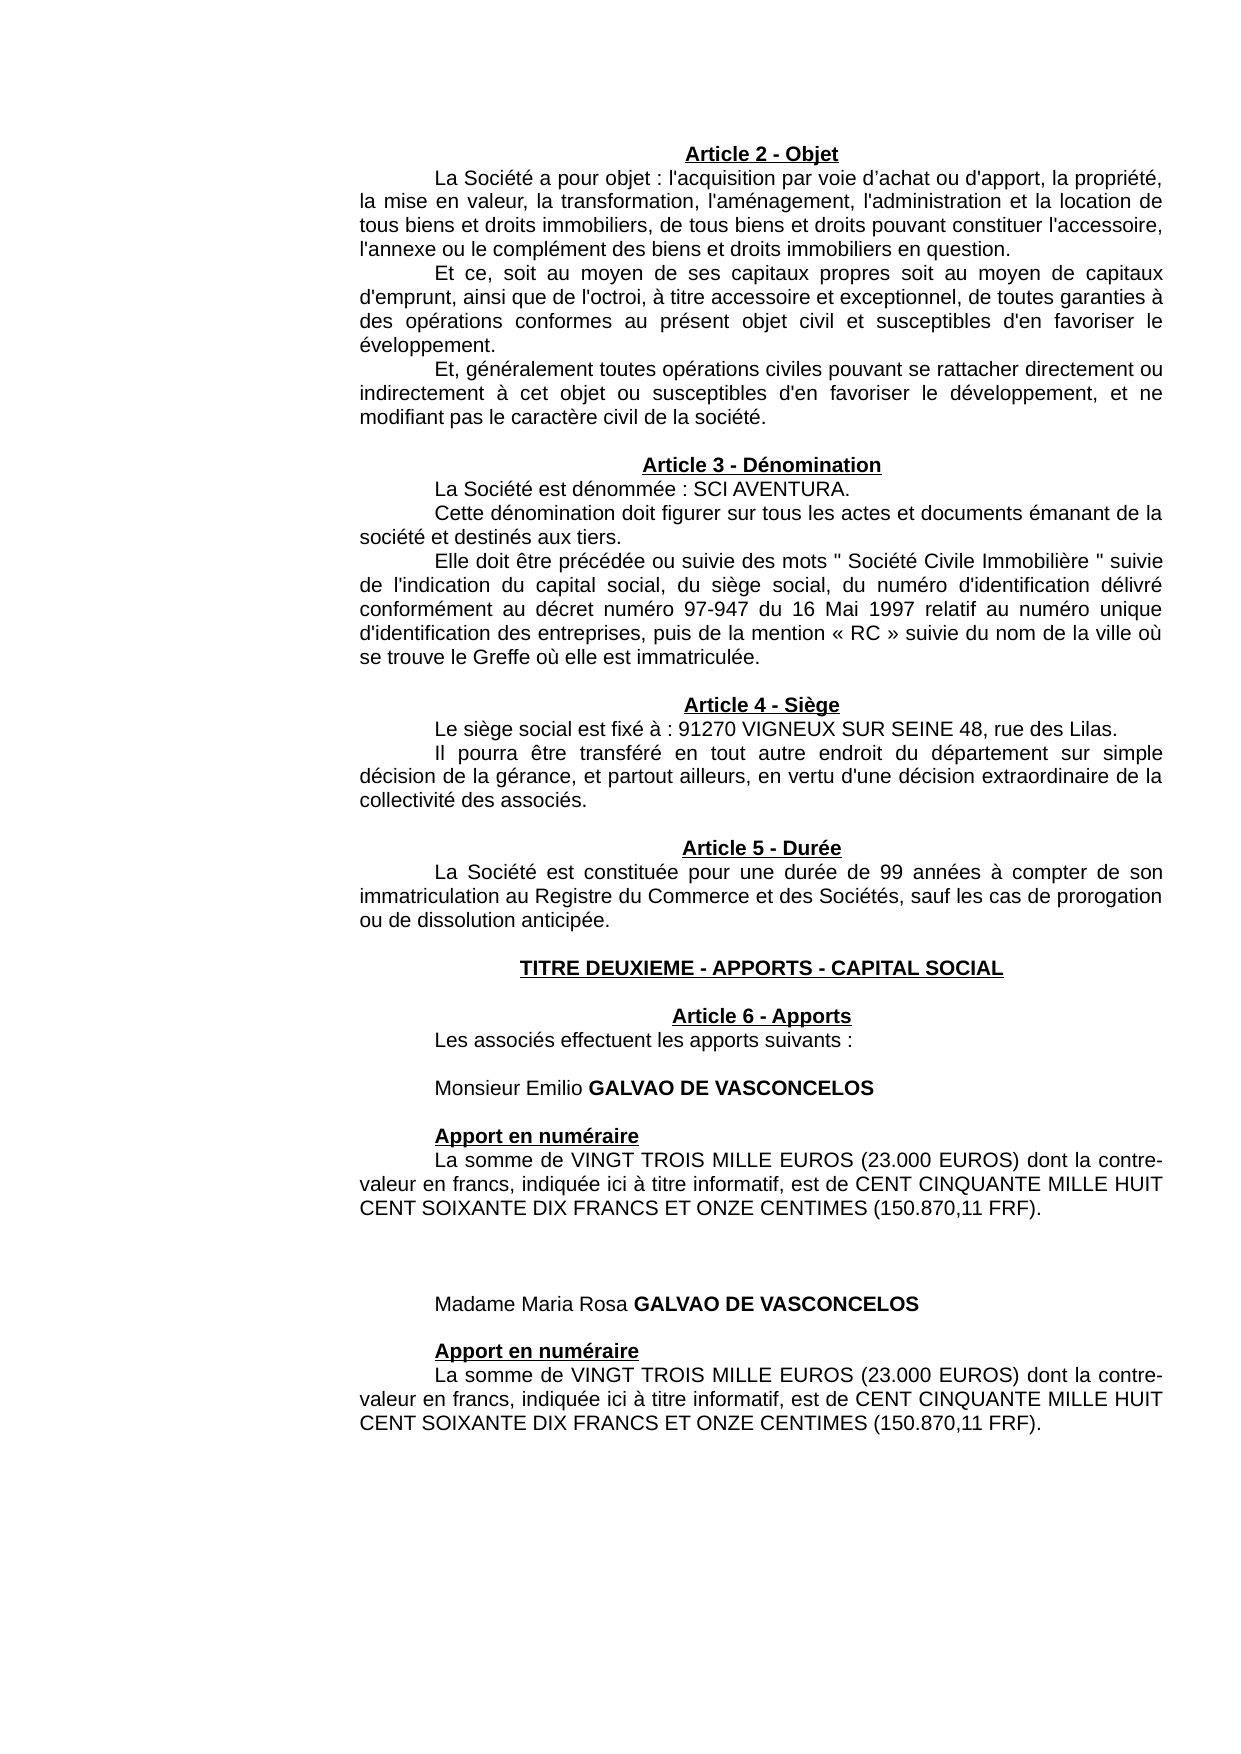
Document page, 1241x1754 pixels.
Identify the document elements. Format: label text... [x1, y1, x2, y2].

text Et, généralement toutes opérations civiles pouvant se rattacher directement ou indirectement à cet objet ou susceptibles d'en favoriser le développement, et ne modifiant pas le caractère civil de la société. [359, 357, 1164, 429]
text Article 3 - Dénomination [359, 453, 1164, 477]
text Madame Maria Rosa GALVAO DE VASCONCELOS [359, 1292, 1164, 1316]
text Le siège social est fixé à : 91270 VIGNEUX SUR SEINE 48, rue des Lilas. [359, 717, 1164, 741]
text Les associés effectuent les apports suivants : [359, 1028, 1164, 1052]
text Article 5 - Durée [359, 837, 1164, 861]
text Article 4 - Siège [359, 693, 1164, 717]
text Et ce, soit au moyen de ses capitaux propres soit au moyen de capitaux d'emprunt, ainsi que de l'octroi, à titre accessoire et exceptionnel, de toutes garanties à des opérations conformes au présent objet civil et susceptibles d'en favoriser le éveloppement. [359, 262, 1164, 357]
text La somme de VINGT TROIS MILLE EUROS (23.000 EUROS) dont la contre-valeur en francs, indiquée ici à titre informatif, est de CENT CINQUANTE MILLE HUIT CENT SOIXANTE DIX FRANCS ET ONZE CENTIMES (150.870,11 FRF). [359, 1364, 1164, 1436]
text La Société est constituée pour une durée de 99 années à compter de son immatriculation au Registre du Commerce et des Sociétés, sauf les cas de prorogation ou de dissolution anticipée. [359, 861, 1164, 932]
text La Société est dénommée : SCI AVENTURA. [359, 477, 1164, 501]
text Monsieur Emilio GALVAO DE VASCONCELOS [359, 1076, 1164, 1100]
text TITRE DEUXIEME - APPORTS - CAPITAL SOCIAL [359, 956, 1164, 980]
text Cette dénomination doit figurer sur tous les actes et documents émanant de la société et destinés aux tiers. [359, 501, 1164, 549]
text Elle doit être précédée ou suivie des mots " Société Civile Immobilière " suivie de l'indication du capital social, du siège social, du numéro d'identification délivré conformément au décret numéro 97-947 du 16 Mai 1997 relatif au numéro unique d'identification des entreprises, puis de la mention « RC » suivie du nom de la ville où se trouve le Greffe où elle est immatriculée. [359, 549, 1164, 669]
text Il pourra être transféré en tout autre endroit du département sur simple décision de la gérance, et partout ailleurs, en vertu d'une décision extraordinaire de la collectivité des associés. [359, 741, 1164, 813]
text Article 6 - Apports [359, 1004, 1164, 1028]
text La somme de VINGT TROIS MILLE EUROS (23.000 EUROS) dont la contre-valeur en francs, indiquée ici à titre informatif, est de CENT CINQUANTE MILLE HUIT CENT SOIXANTE DIX FRANCS ET ONZE CENTIMES (150.870,11 FRF). [359, 1148, 1164, 1220]
text Apport en numéraire [359, 1340, 1164, 1364]
text Apport en numéraire [359, 1124, 1164, 1148]
text Article 2 - Objet [359, 142, 1164, 166]
text La Société a pour objet : l'acquisition par voie d’achat ou d'apport, la propriété, la mise en valeur, la transformation, l'aménagement, l'administration et la location de tous biens et droits immobiliers, de tous biens et droits pouvant constituer l'accessoire, l'annexe ou le complément des biens et droits immobiliers en question. [359, 166, 1164, 262]
